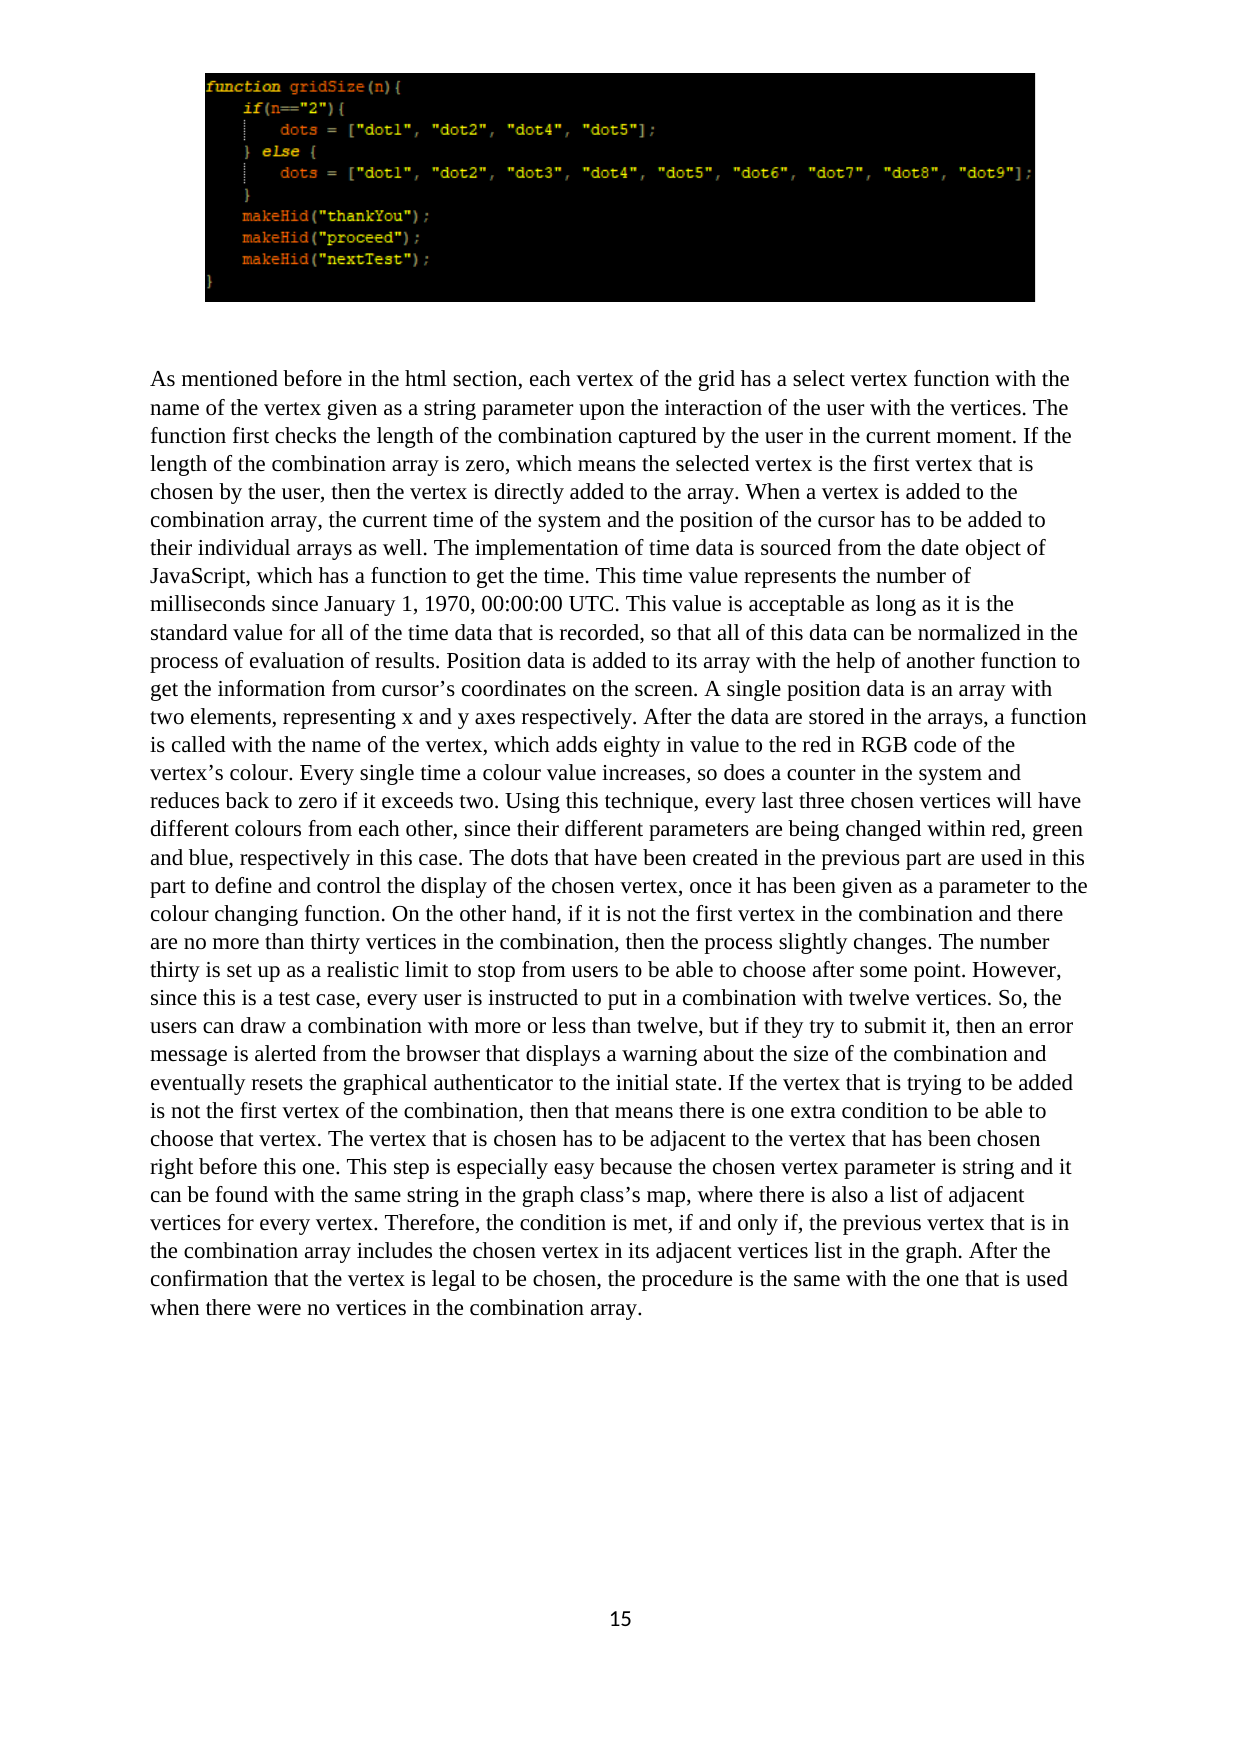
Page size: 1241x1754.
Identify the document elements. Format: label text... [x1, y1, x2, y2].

text As mentioned before in the html section, each vertex of the grid has a select vertex function with the name of the vertex given as a string parameter upon the interaction of the user with the vertices. The function first checks the length of the combination captured by the user in the current moment. If the length of the combination array is zero, which means the selected vertex is the first vertex that is chosen by the user, then the vertex is directly added to the array. When a vertex is added to the combination array, the current time of the system and the position of the cursor has to be added to their individual arrays as well. The implementation of time data is sourced from the date object of JavaScript, which has a function to get the time. This time value represents the number of milliseconds since January 1, 1970, 00:00:00 UTC. This value is acceptable as long as it is the standard value for all of the time data that is recorded, so that all of this data can be normalized in the process of evaluation of results. Position data is added to its array with the help of another function to get the information from cursor’s coordinates on the screen. A single position data is an array with two elements, representing x and y axes respectively. After the data are stored in the arrays, a function is called with the name of the vertex, which adds eighty in value to the red in RGB code of the vertex’s colour. Every single time a colour value increases, so does a counter in the system and reduces back to zero if it exceeds two. Using this technique, every last three chosen vertices will have different colours from each other, since their different parameters are being changed within red, green and blue, respectively in this case. The dots that have been created in the previous part are used in this part to define and control the display of the chosen vertex, once it has been given as a parameter to the colour changing function. On the other hand, if it is not the first vertex in the combination and there are no more than thirty vertices in the combination, then the process slightly changes. The number thirty is set up as a realistic limit to stop from users to be able to choose after some point. However, since this is a test case, every user is instructed to put in a combination with twelve vertices. So, the users can draw a combination with more or less than twelve, but if they try to submit it, then an error message is alerted from the browser that displays a warning about the size of the combination and eventually resets the graphical authenticator to the initial state. If the vertex that is trying to be added is not the first vertex of the combination, then that means there is one extra condition to be able to choose that vertex. The vertex that is chosen has to be adjacent to the vertex that has been chosen right before this one. This step is especially easy because the chosen vertex parameter is string and it can be found with the same string in the graph class’s map, where there is also a list of adjacent vertices for every vertex. Therefore, the condition is met, if and only if, the previous vertex that is in the combination array includes the chosen vertex in its adjacent vertices list in the graph. After the confirmation that the vertex is legal to be chosen, the procedure is the same with the one that is used when there were no vertices in the combination array. [150, 365, 1090, 1320]
